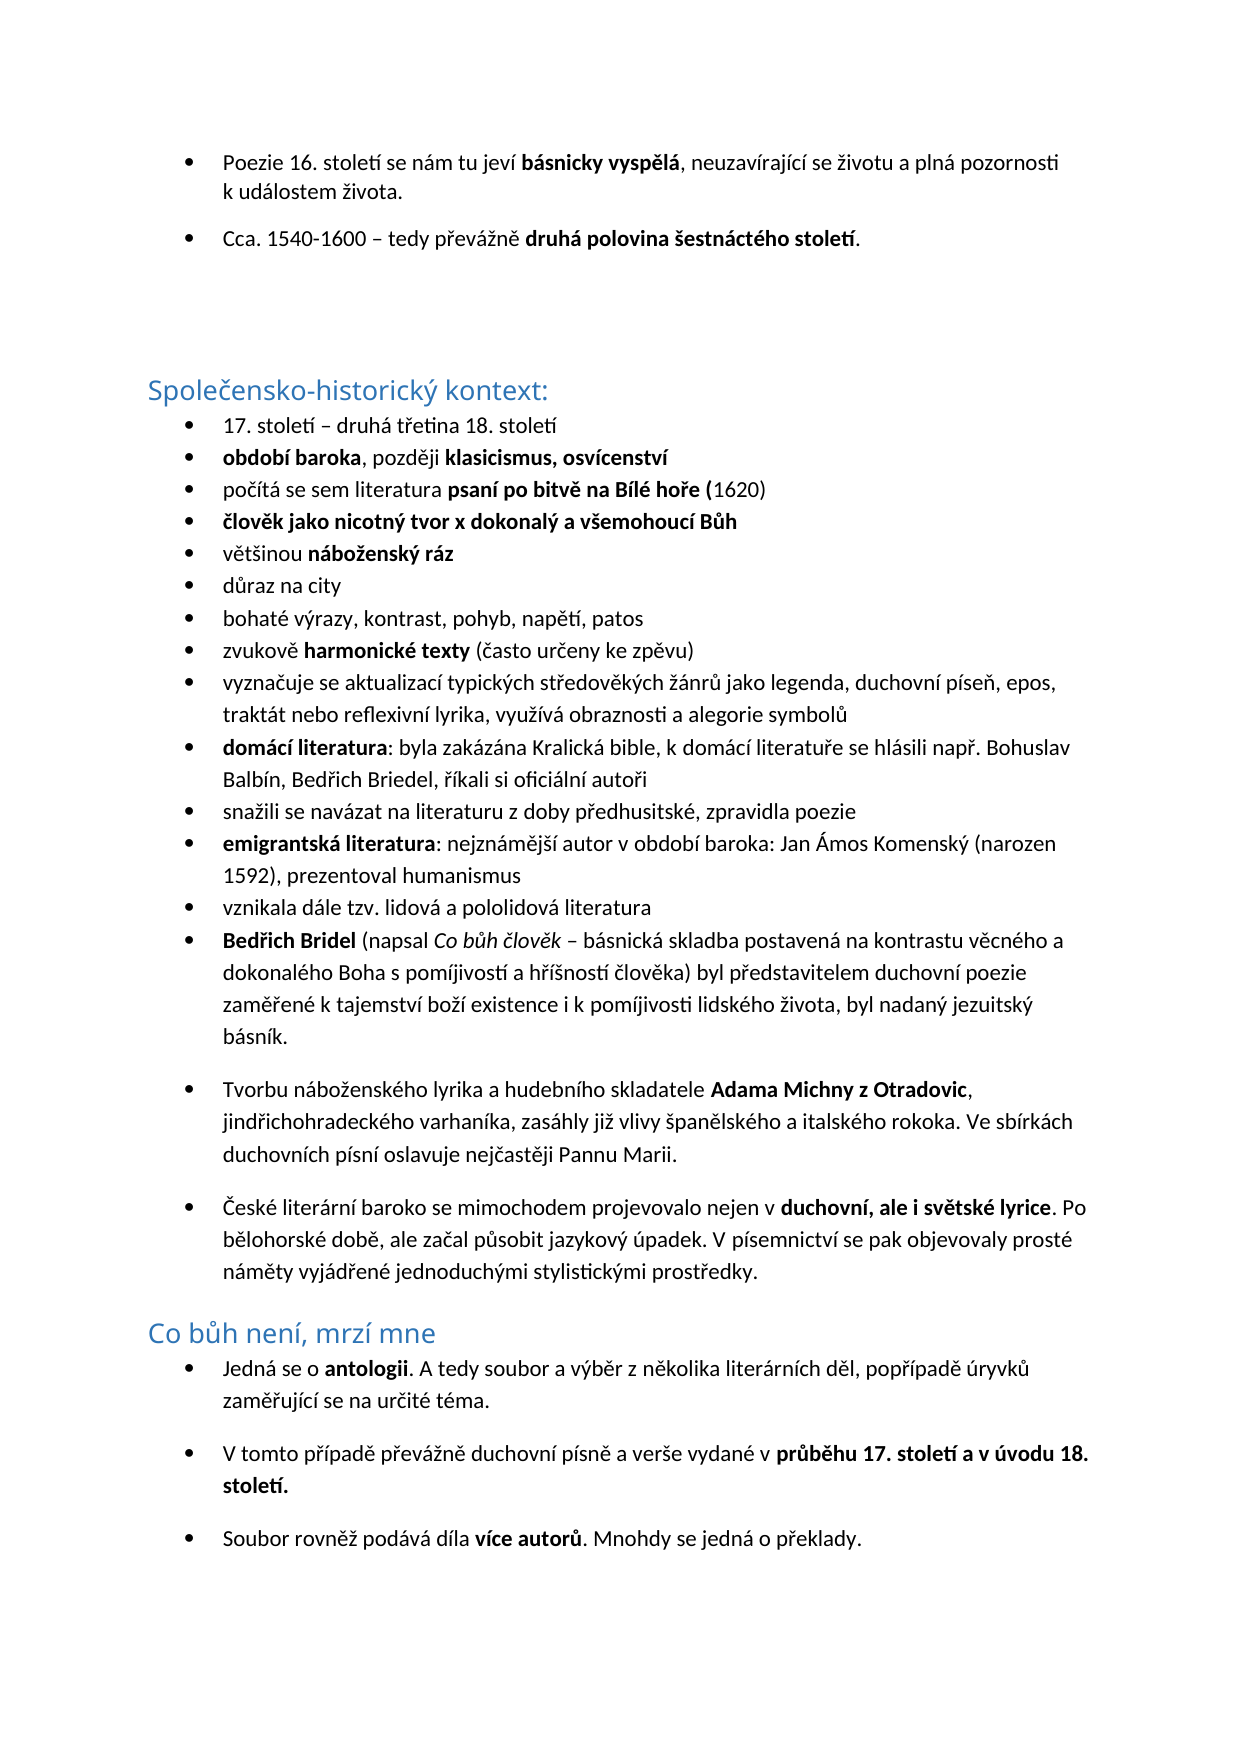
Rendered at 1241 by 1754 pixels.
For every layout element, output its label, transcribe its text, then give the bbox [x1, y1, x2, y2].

list České literární baroko se mimochodem projevovalo nejen v duchovní, ale i světské lyrice. Po bělohorské době, ale začal působit jazykový úpadek. V písemnictví se pak objevovaly prosté náměty vyjádřené jednoduchými stylistickými prostředky. [185, 1193, 1093, 1285]
list Poezie 16. století se nám tu jeví básnicky vyspělá, neuzavírající se životu a plná pozornosti k událostem života. [185, 148, 1093, 206]
list důraz na city [185, 572, 1093, 600]
list Jedná se o antologii. A tedy soubor a výběr z několika literárních děl, popřípadě úryvků zaměřující se na určité téma. [185, 1354, 1093, 1414]
list emigrantská literatura: nejznámější autor v období baroka: Jan Ámos Komenský (narozen 1592), prezentoval humanismus [185, 829, 1093, 889]
list Bedřich Bridel (napsal Co bůh člověk – básnická skladba postavená na kontrastu věcného a dokonalého Boha s pomíjivostí a hříšností člověka) byl představitelem duchovní poezie zaměřené k tajemství boží existence i k pomíjivosti lidského života, byl nadaný jezuitský básník. [185, 926, 1093, 1050]
list vznikala dále tzv. lidová a pololidová literatura [185, 893, 1093, 922]
list Cca. 1540-1600 – tedy převážně druhá polovina šestnáctého století. [185, 224, 1093, 252]
list V tomto případě převážně duchovní písně a verše vydané v průběhu 17. století a v úvodu 18. století. [185, 1439, 1093, 1499]
list vyznačuje se aktualizací typických středověkých žánrů jako legenda, duchovní píseň, epos, traktát nebo reflexivní lyrika, využívá obraznosti a alegorie symbolů [185, 668, 1093, 728]
subtitle Společensko-historický kontext: [148, 371, 1093, 408]
list bohaté výrazy, kontrast, pohyb, napětí, patos [185, 604, 1093, 632]
list 17. století – druhá třetina 18. století [185, 411, 1093, 439]
list člověk jako nicotný tvor x dokonalý a všemohoucí Bůh [185, 507, 1093, 535]
list zvukově harmonické texty (často určeny ke zpěvu) [185, 636, 1093, 664]
subtitle Co bůh není, mrzí mne [148, 1314, 1093, 1351]
list většinou náboženský ráz [185, 539, 1093, 567]
list počítá se sem literatura psaní po bitvě na Bílé hoře (1620) [185, 475, 1093, 503]
list snažili se navázat na literaturu z doby předhusitské, zpravidla poezie [185, 797, 1093, 825]
list Soubor rovněž podává díla více autorů. Mnohdy se jedná o překlady. [185, 1524, 1093, 1552]
list domácí literatura: byla zakázána Kralická bible, k domácí literatuře se hlásili např. Bohuslav Balbín, Bedřich Briedel, říkali si oficiální autoři [185, 733, 1093, 793]
list období baroka, později klasicismus, osvícenství [185, 443, 1093, 471]
list Tvorbu náboženského lyrika a hudebního skladatele Adama Michny z Otradovic, jindřichohradeckého varhaníka, zasáhly již vlivy španělského a italského rokoka. Ve sbírkách duchovních písní oslavuje nejčastěji Pannu Marii. [185, 1075, 1093, 1168]
